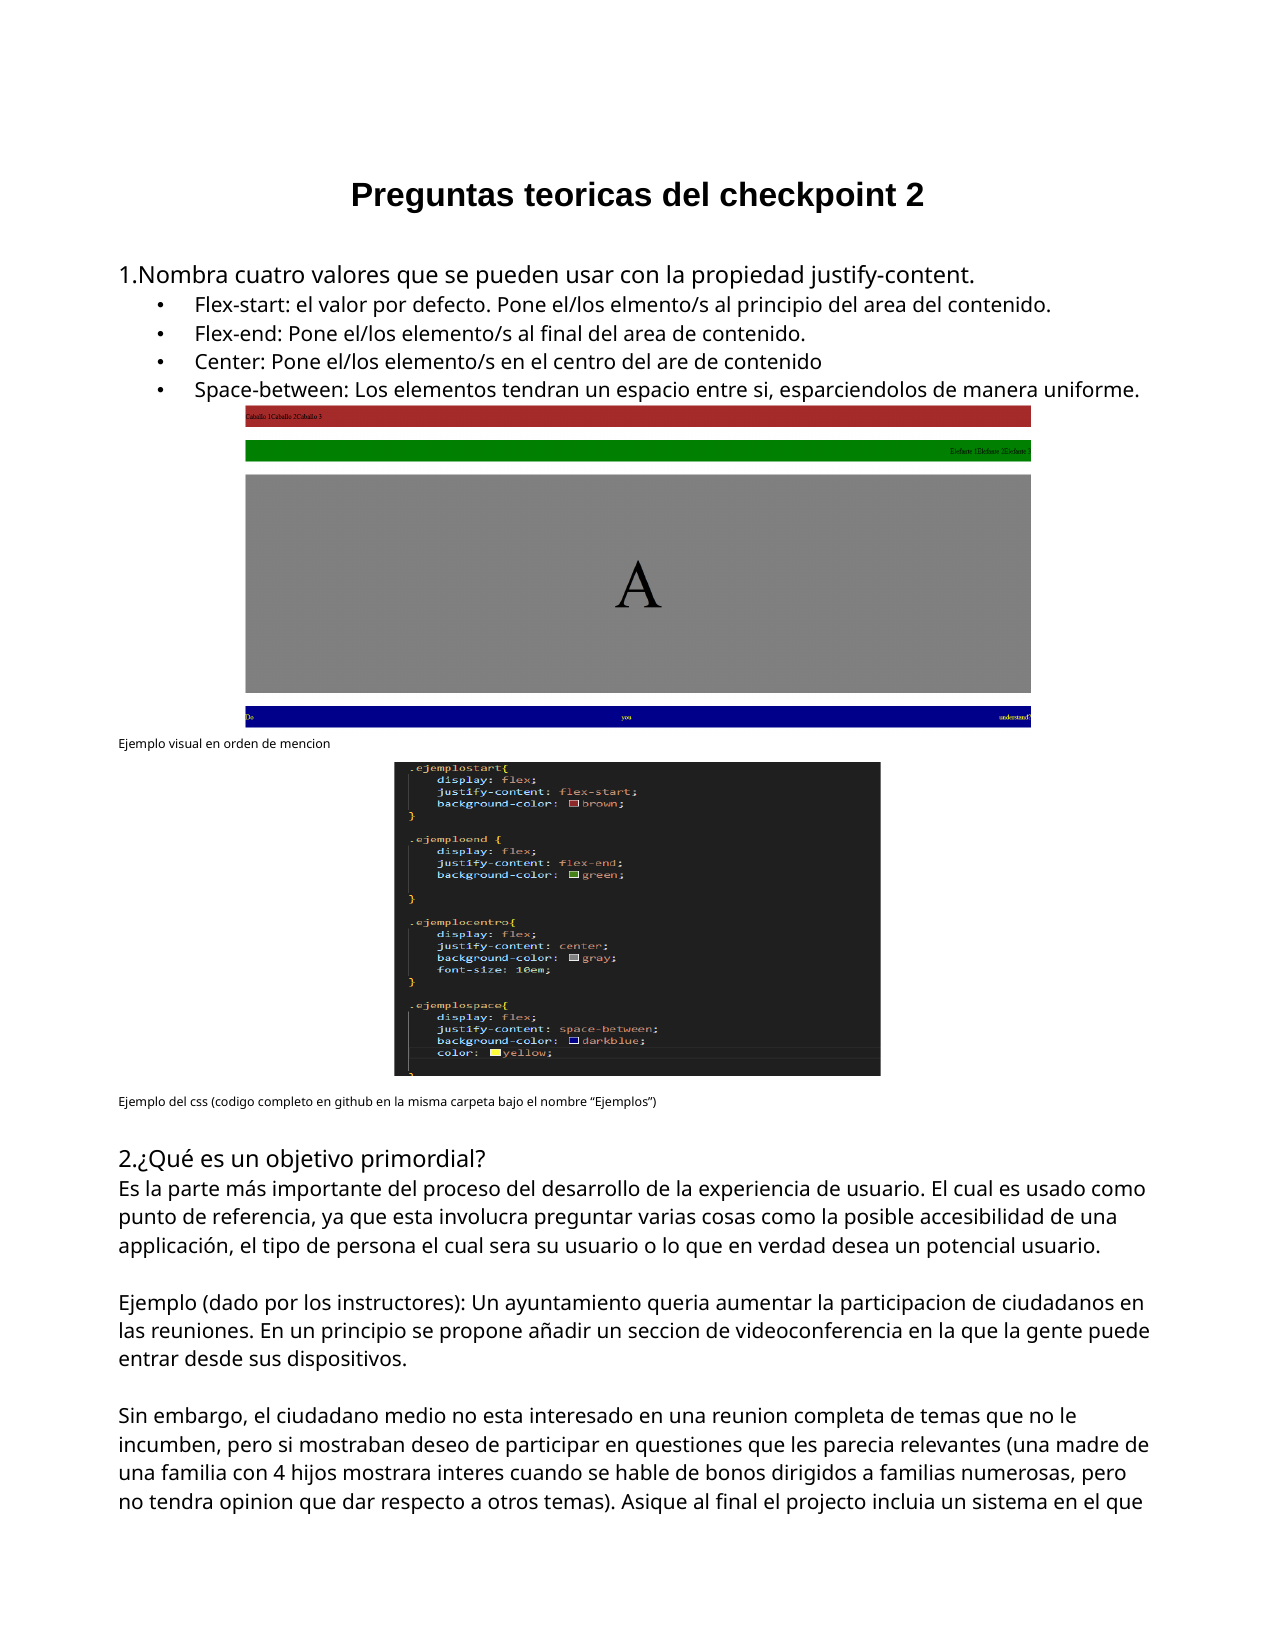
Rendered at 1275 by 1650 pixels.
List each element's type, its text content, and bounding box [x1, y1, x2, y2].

picture [242, 403, 1033, 736]
text Es la parte más importante del proceso del desarrollo de la experiencia de usuario. El cual es usado como punto de referencia, ya que esta involucra preguntar varias cosas como la posible accesibilidad de una applicación, el tipo de persona el cual sera su usuario o lo que en verdad desea un potencial usuario. [118, 1174, 1157, 1259]
picture [394, 762, 881, 1076]
list Center: Pone el/los elemento/s en el centro del are de contenido [157, 347, 1157, 376]
text 1.Nombra cuatro valores que se pueden usar con la propiedad justify-content. [118, 258, 1157, 290]
text Ejemplo (dado por los instructores): Un ayuntamiento queria aumentar la participacion de ciudadanos en las reuniones. En un principio se propone añadir un seccion de videoconferencia en la que la gente puede entrar desde sus dispositivos. [118, 1288, 1157, 1373]
text Sin embargo, el ciudadano medio no esta interesado en una reunion completa de temas que no le incumben, pero si mostraban deseo de participar en questiones que les parecia relevantes (una madre de una familia con 4 hijos mostrara interes cuando se hable de bonos dirigidos a familias numerosas, pero no tendra opinion que dar respecto a otros temas). Asique al final el projecto incluia un sistema en el que [118, 1401, 1157, 1515]
text 2.¿Qué es un objetivo primordial? [118, 1142, 1157, 1174]
subtitle Preguntas teoricas del checkpoint 2 [118, 175, 1157, 214]
list Flex-end: Pone el/los elemento/s al final del area de contenido. [157, 319, 1157, 347]
list Space-between: Los elementos tendran un espacio entre si, esparciendolos de manera uniforme. [157, 376, 1157, 404]
text Ejemplo visual en orden de mencion [118, 404, 1157, 752]
list Flex-start: el valor por defecto. Pone el/los elmento/s al principio del area del contenido. [157, 290, 1157, 319]
text Ejemplo del css (codigo completo en github en la misma carpeta bajo el nombre “Ejemplos”) [118, 1093, 1157, 1110]
